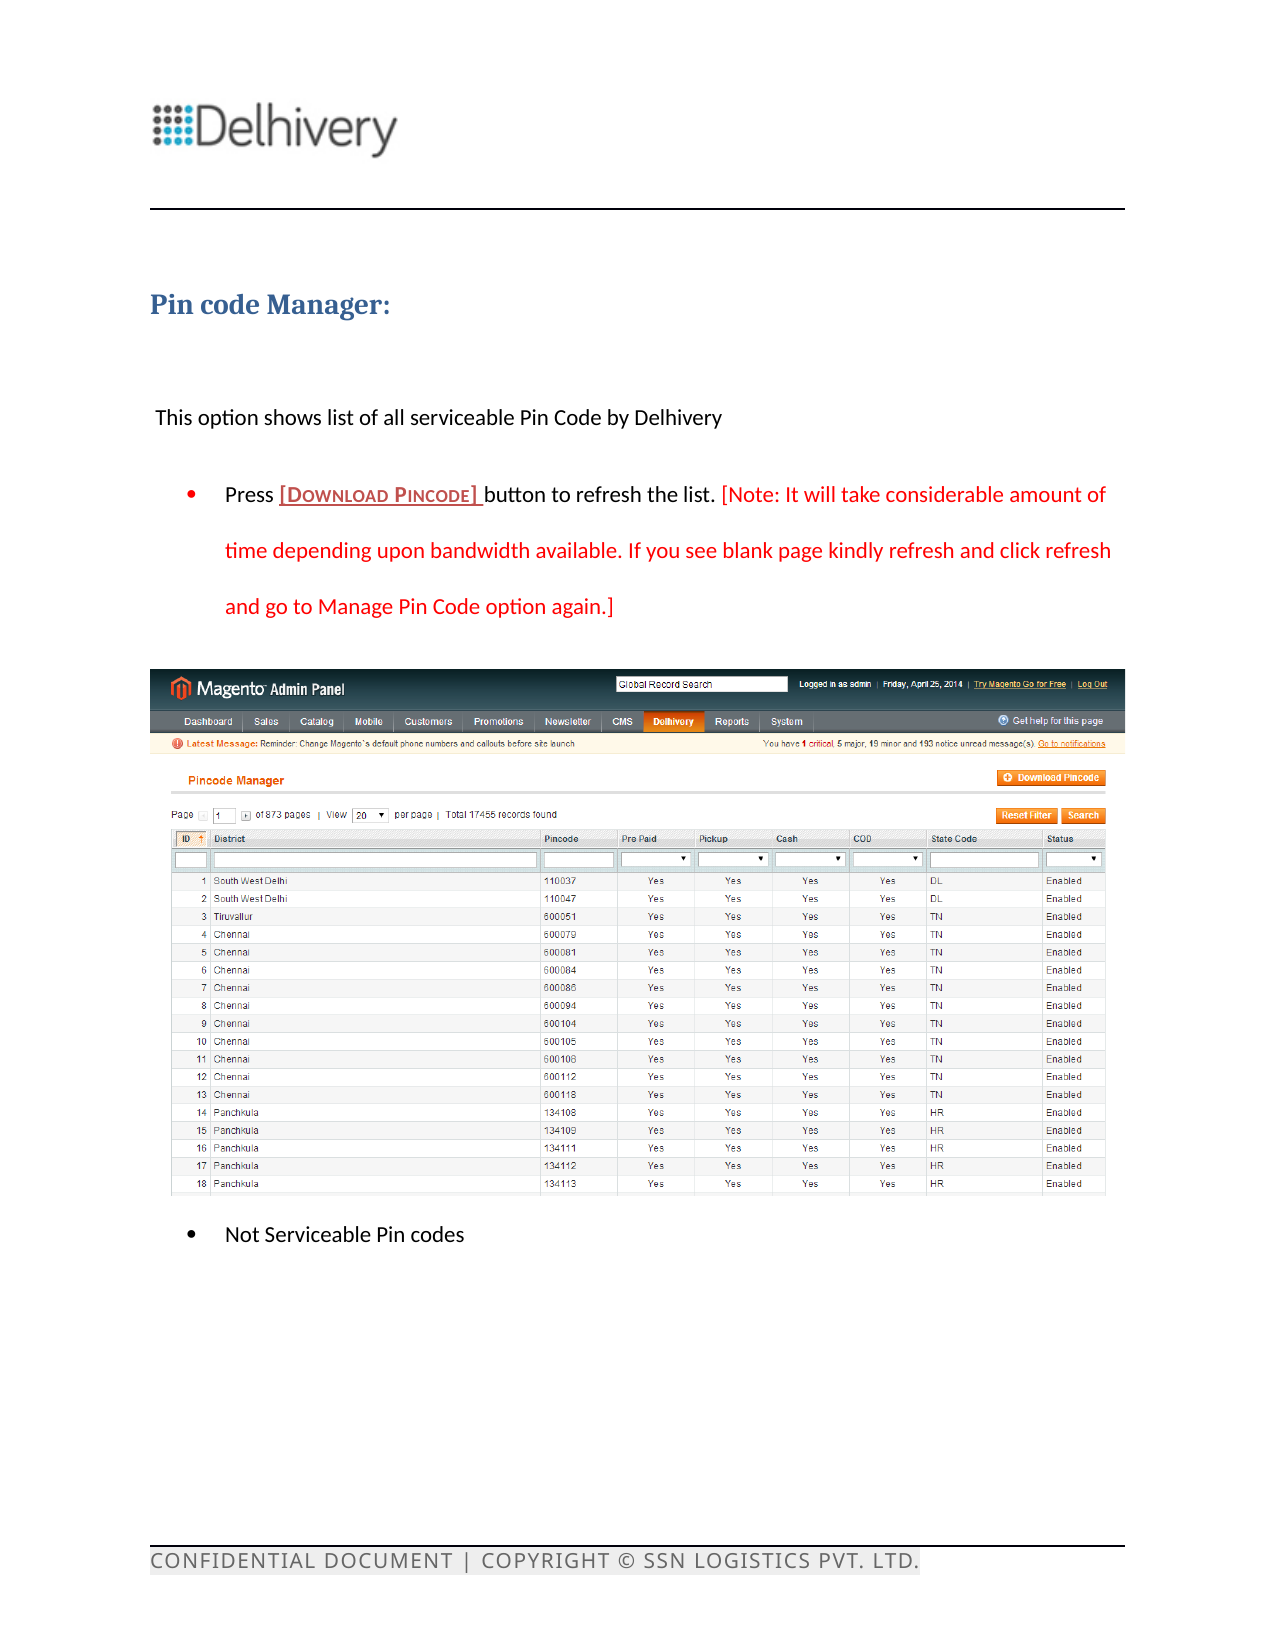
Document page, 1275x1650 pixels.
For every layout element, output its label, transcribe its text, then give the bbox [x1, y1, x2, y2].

picture [150, 669, 1125, 1196]
list Press [Download Pincode] button to refresh the list. [Note: It will take considerable amount of time depending upon bandwidth available. If you see blank page kindly refresh and click refresh and go to Manage Pin Code option again.] [187, 480, 1125, 620]
picture [150, 75, 400, 179]
subtitle Pin code Manager: [150, 288, 1125, 321]
list Not Serviceable Pin codes [187, 1221, 1125, 1248]
text This option shows list of all serviceable Pin Code by Delhivery [150, 403, 1125, 431]
